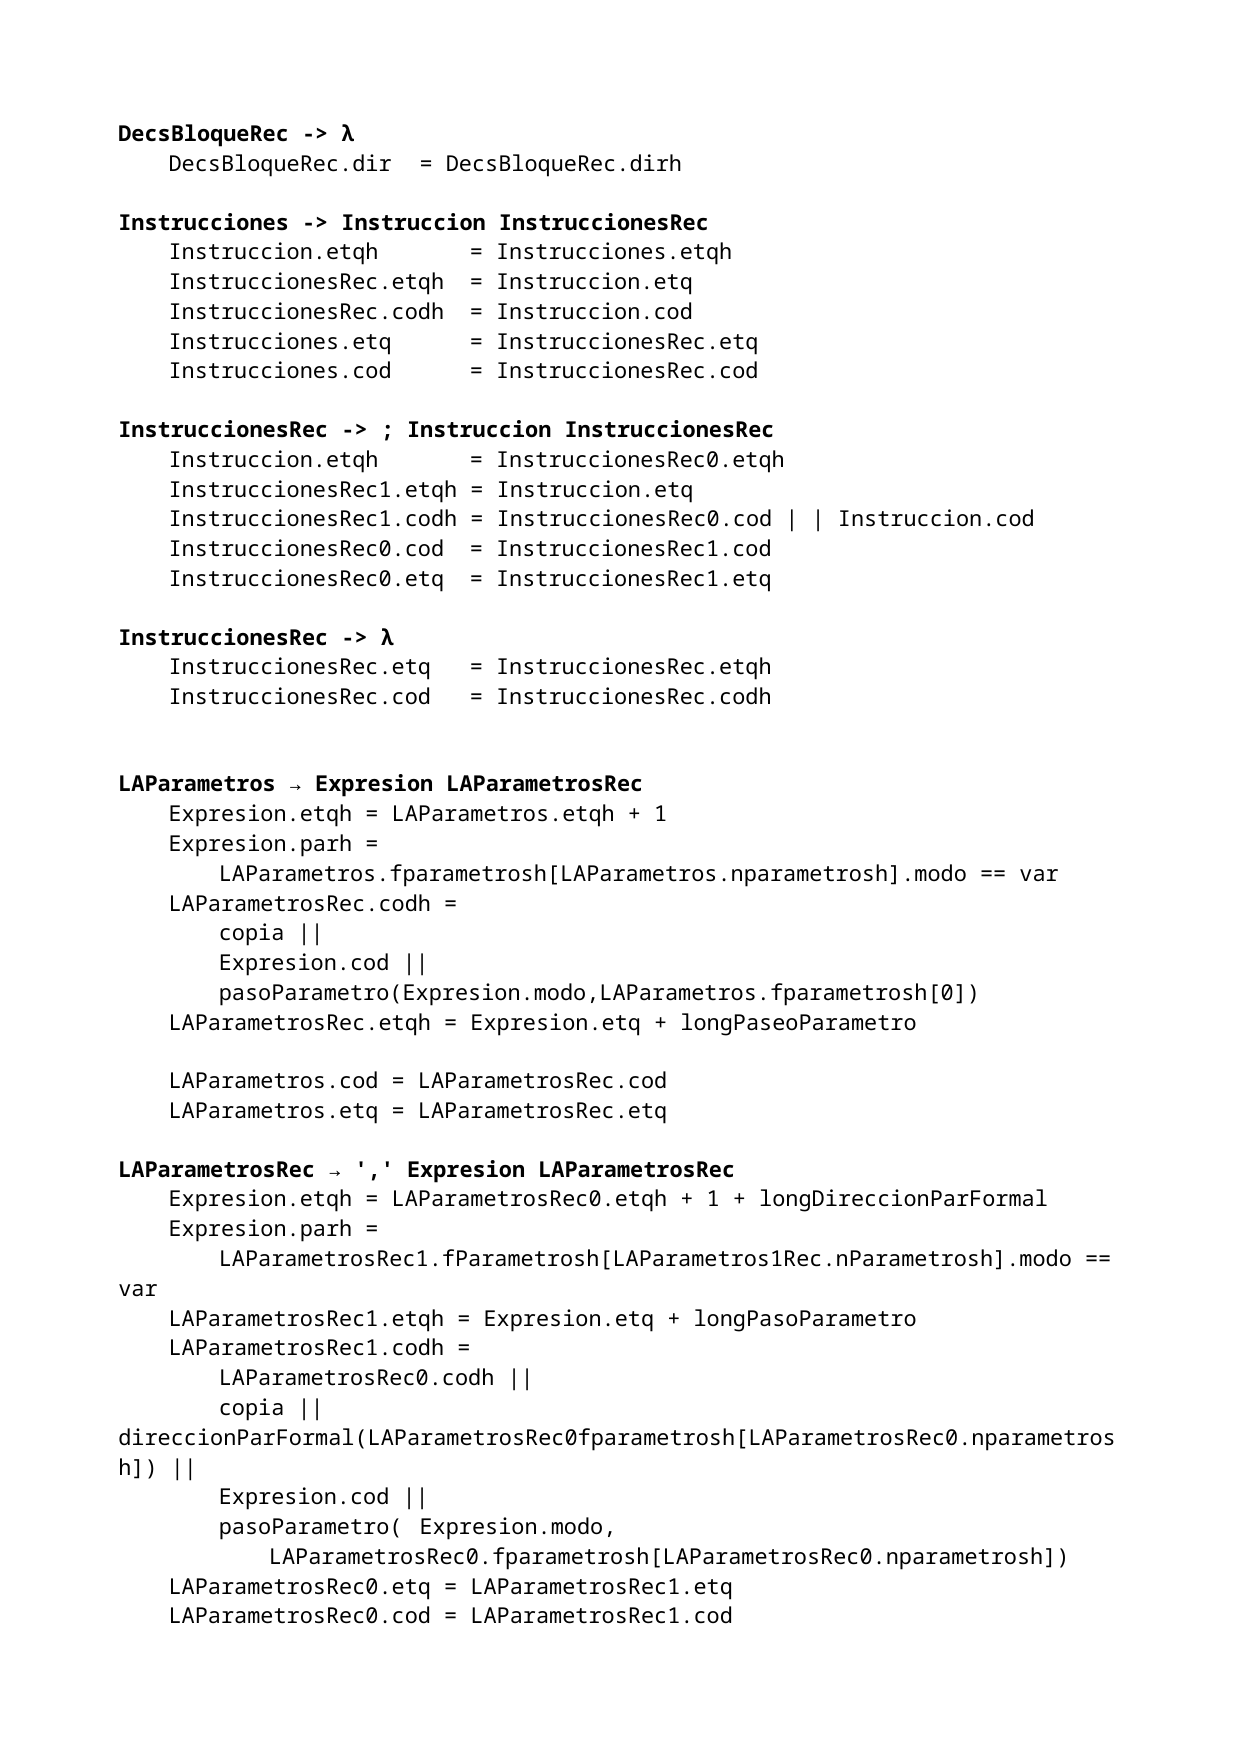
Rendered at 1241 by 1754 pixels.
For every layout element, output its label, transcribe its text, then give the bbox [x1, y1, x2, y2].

text LAParametrosRec1.etqh = Expresion.etq + longPasoParametro [118, 1302, 1122, 1332]
text Instruccion.etqh = Instrucciones.etqh [118, 236, 1122, 266]
text InstruccionesRec -> ; Instruccion InstruccionesRec [118, 414, 1122, 444]
text pasoParametro( Expresion.modo, LAParametrosRec0.fparametrosh[LAParametrosRec0.nparametrosh]) [118, 1511, 1122, 1571]
text InstruccionesRec0.etq = InstruccionesRec1.etq [118, 563, 1122, 593]
text LAParametrosRec0.cod = LAParametrosRec1.cod [118, 1600, 1122, 1630]
text DecsBloqueRec -> λ [118, 118, 1122, 148]
text LAParametros → Expresion LAParametrosRec [118, 768, 1122, 798]
text LAParametros.etq = LAParametrosRec.etq [118, 1095, 1122, 1125]
text Expresion.cod || [118, 947, 1122, 977]
text InstruccionesRec.etqh = Instruccion.etq [118, 266, 1122, 296]
text Instrucciones.etq = InstruccionesRec.etq [118, 326, 1122, 355]
text copia || [118, 1392, 1122, 1422]
text InstruccionesRec -> λ [118, 621, 1122, 651]
text LAParametros.cod = LAParametrosRec.cod [118, 1065, 1122, 1095]
text InstruccionesRec.cod = InstruccionesRec.codh [118, 681, 1122, 711]
text Instruccion.etqh = InstruccionesRec0.etqh [118, 444, 1122, 473]
text Instrucciones -> Instruccion InstruccionesRec [118, 206, 1122, 236]
text Expresion.parh = LAParametrosRec1.fParametrosh[LAParametros1Rec.nParametrosh].modo == var [118, 1213, 1122, 1302]
text InstruccionesRec.codh = Instruccion.cod [118, 296, 1122, 326]
text direccionParFormal(LAParametrosRec0fparametrosh[LAParametrosRec0.nparametrosh]) || [118, 1422, 1122, 1481]
text Expresion.parh = LAParametros.fparametrosh[LAParametros.nparametrosh].modo == var [118, 828, 1122, 887]
text pasoParametro(Expresion.modo,LAParametros.fparametrosh[0]) [118, 977, 1122, 1007]
text LAParametrosRec0.etq = LAParametrosRec1.etq [118, 1571, 1122, 1600]
text Expresion.cod || [118, 1481, 1122, 1511]
text LAParametrosRec.codh = [118, 887, 1122, 917]
text Expresion.etqh = LAParametros.etqh + 1 [118, 798, 1122, 828]
text copia || [118, 917, 1122, 947]
text LAParametrosRec.etqh = Expresion.etq + longPaseoParametro [118, 1007, 1122, 1036]
text InstruccionesRec0.cod = InstruccionesRec1.cod [118, 533, 1122, 563]
text Expresion.etqh = LAParametrosRec0.etqh + 1 + longDireccionParFormal [118, 1183, 1122, 1213]
text InstruccionesRec1.codh = InstruccionesRec0.cod | | Instruccion.cod [118, 503, 1122, 533]
text LAParametrosRec0.codh || [118, 1362, 1122, 1392]
text DecsBloqueRec.dir = DecsBloqueRec.dirh [118, 148, 1122, 178]
text Instrucciones.cod = InstruccionesRec.cod [118, 355, 1122, 385]
text LAParametrosRec → ',' Expresion LAParametrosRec [118, 1153, 1122, 1183]
text InstruccionesRec.etq = InstruccionesRec.etqh [118, 651, 1122, 681]
text InstruccionesRec1.etqh = Instruccion.etq [118, 473, 1122, 503]
text LAParametrosRec1.codh = [118, 1332, 1122, 1362]
